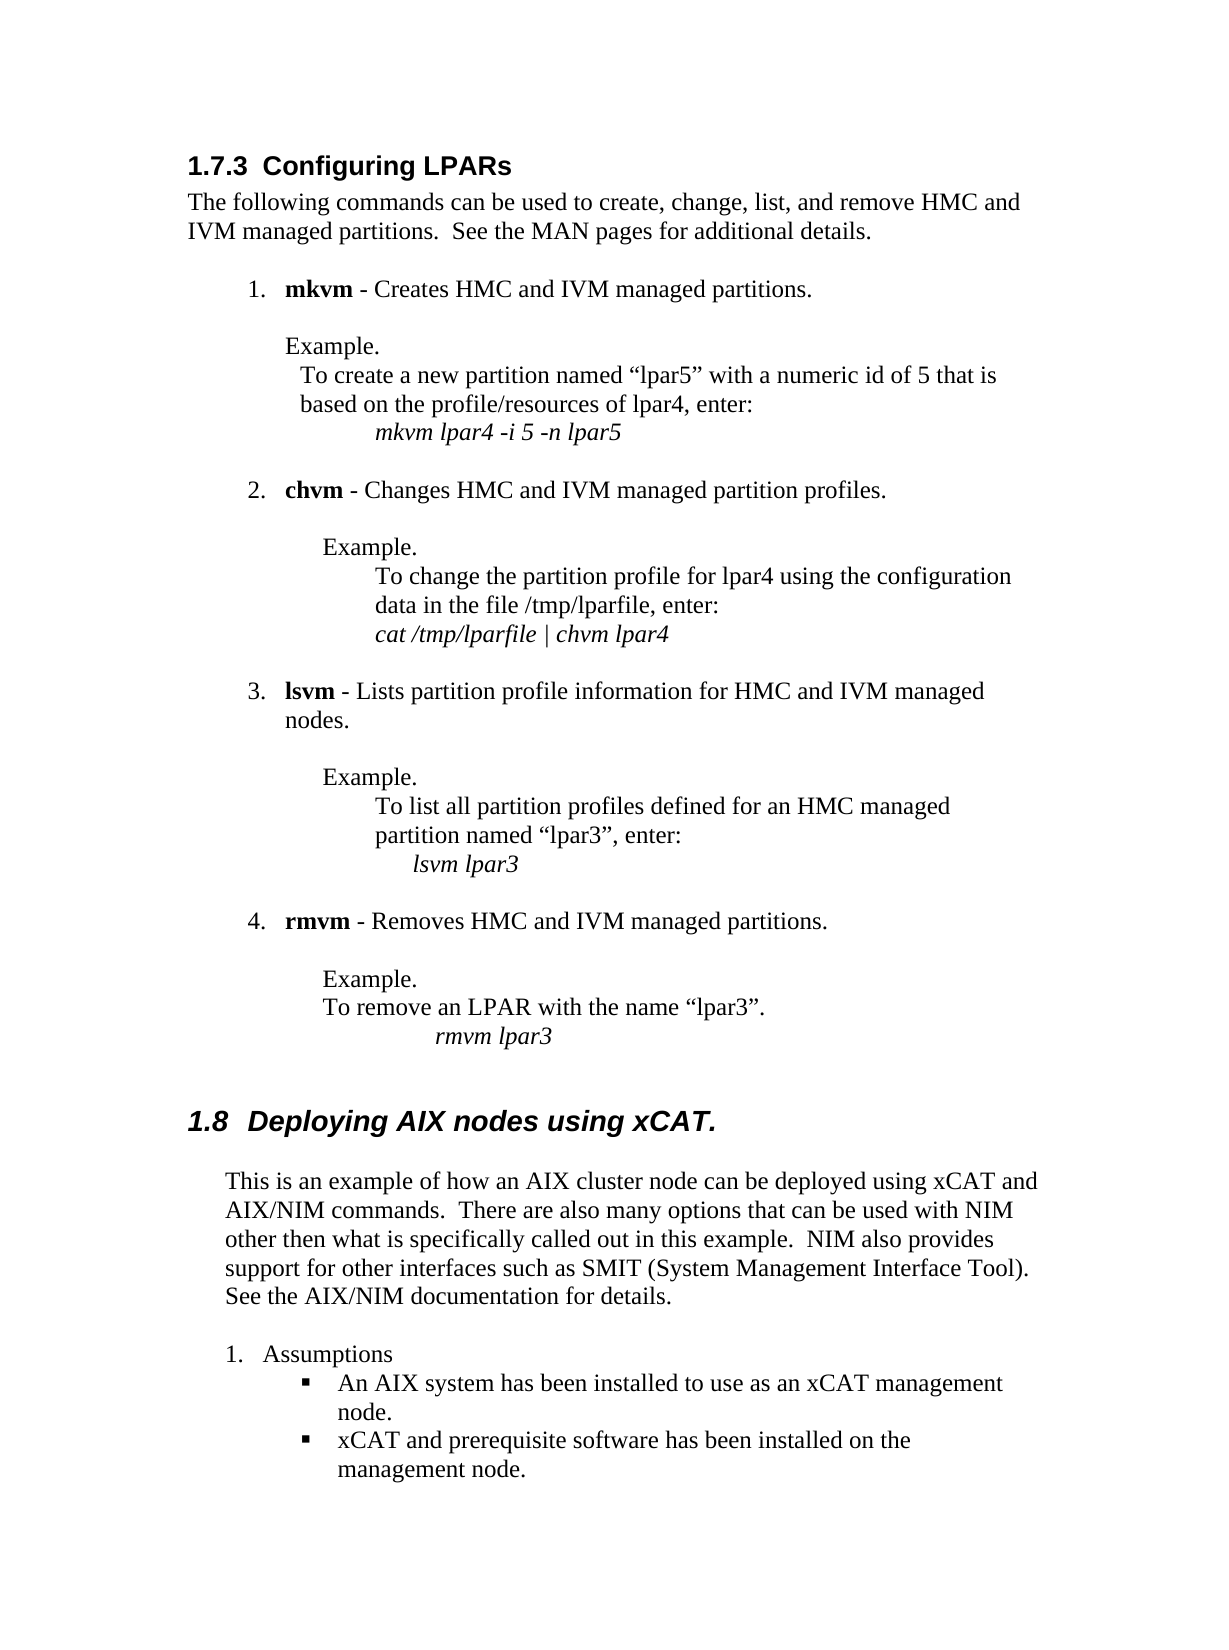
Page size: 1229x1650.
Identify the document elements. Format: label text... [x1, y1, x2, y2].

list Example. [247, 331, 1041, 360]
list rmvm lpar3 [285, 1021, 1041, 1050]
list An AIX system has been installed to use as an xCAT management node. [300, 1368, 1041, 1426]
list xCAT and prerequisite software has been installed on the management node. [300, 1426, 1041, 1483]
list lsvm lpar3 [337, 849, 1041, 877]
subtitle Configuring LPARs [187, 150, 1041, 181]
list mkvm - Creates HMC and IVM managed partitions. [247, 274, 1041, 302]
list To list all partition profiles defined for an HMC managed partition named “lpar3”, enter: [337, 791, 1041, 849]
text This is an example of how an AIX cluster node can be deployed using xCAT and AIX/NIM commands. There are also many options that can be used with NIM other then what is specifically called out in this example. NIM also provides support for other interfaces such as SMIT (System Management Interface Tool). See the AIX/NIM documentation for details. [225, 1166, 1041, 1310]
list To change the partition profile for lpar4 using the configuration data in the file /tmp/lparfile, enter: [337, 561, 1041, 619]
list Assumptions [225, 1339, 1041, 1368]
list rmvm - Removes HMC and IVM managed partitions. [247, 906, 1041, 935]
list To remove an LPAR with the name “lpar3”. [285, 992, 1041, 1021]
list lsvm - Lists partition profile information for HMC and IVM managed nodes. [247, 676, 1041, 734]
list Example. [285, 762, 1041, 791]
list To create a new partition named “lpar5” with a numeric id of 5 that is based on the profile/resources of lpar4, enter: [262, 360, 1041, 417]
subtitle Deploying AIX nodes using xCAT. [187, 1104, 1041, 1137]
list cat /tmp/lparfile | chvm lpar4 [337, 619, 1041, 647]
list Example. [285, 964, 1041, 992]
list Example. [285, 532, 1041, 561]
list mkvm lpar4 -i 5 -n lpar5 [337, 417, 1041, 446]
list chvm - Changes HMC and IVM managed partition profiles. [247, 475, 1041, 504]
text The following commands can be used to create, change, list, and remove HMC and IVM managed partitions. See the MAN pages for additional details. [187, 187, 1041, 245]
